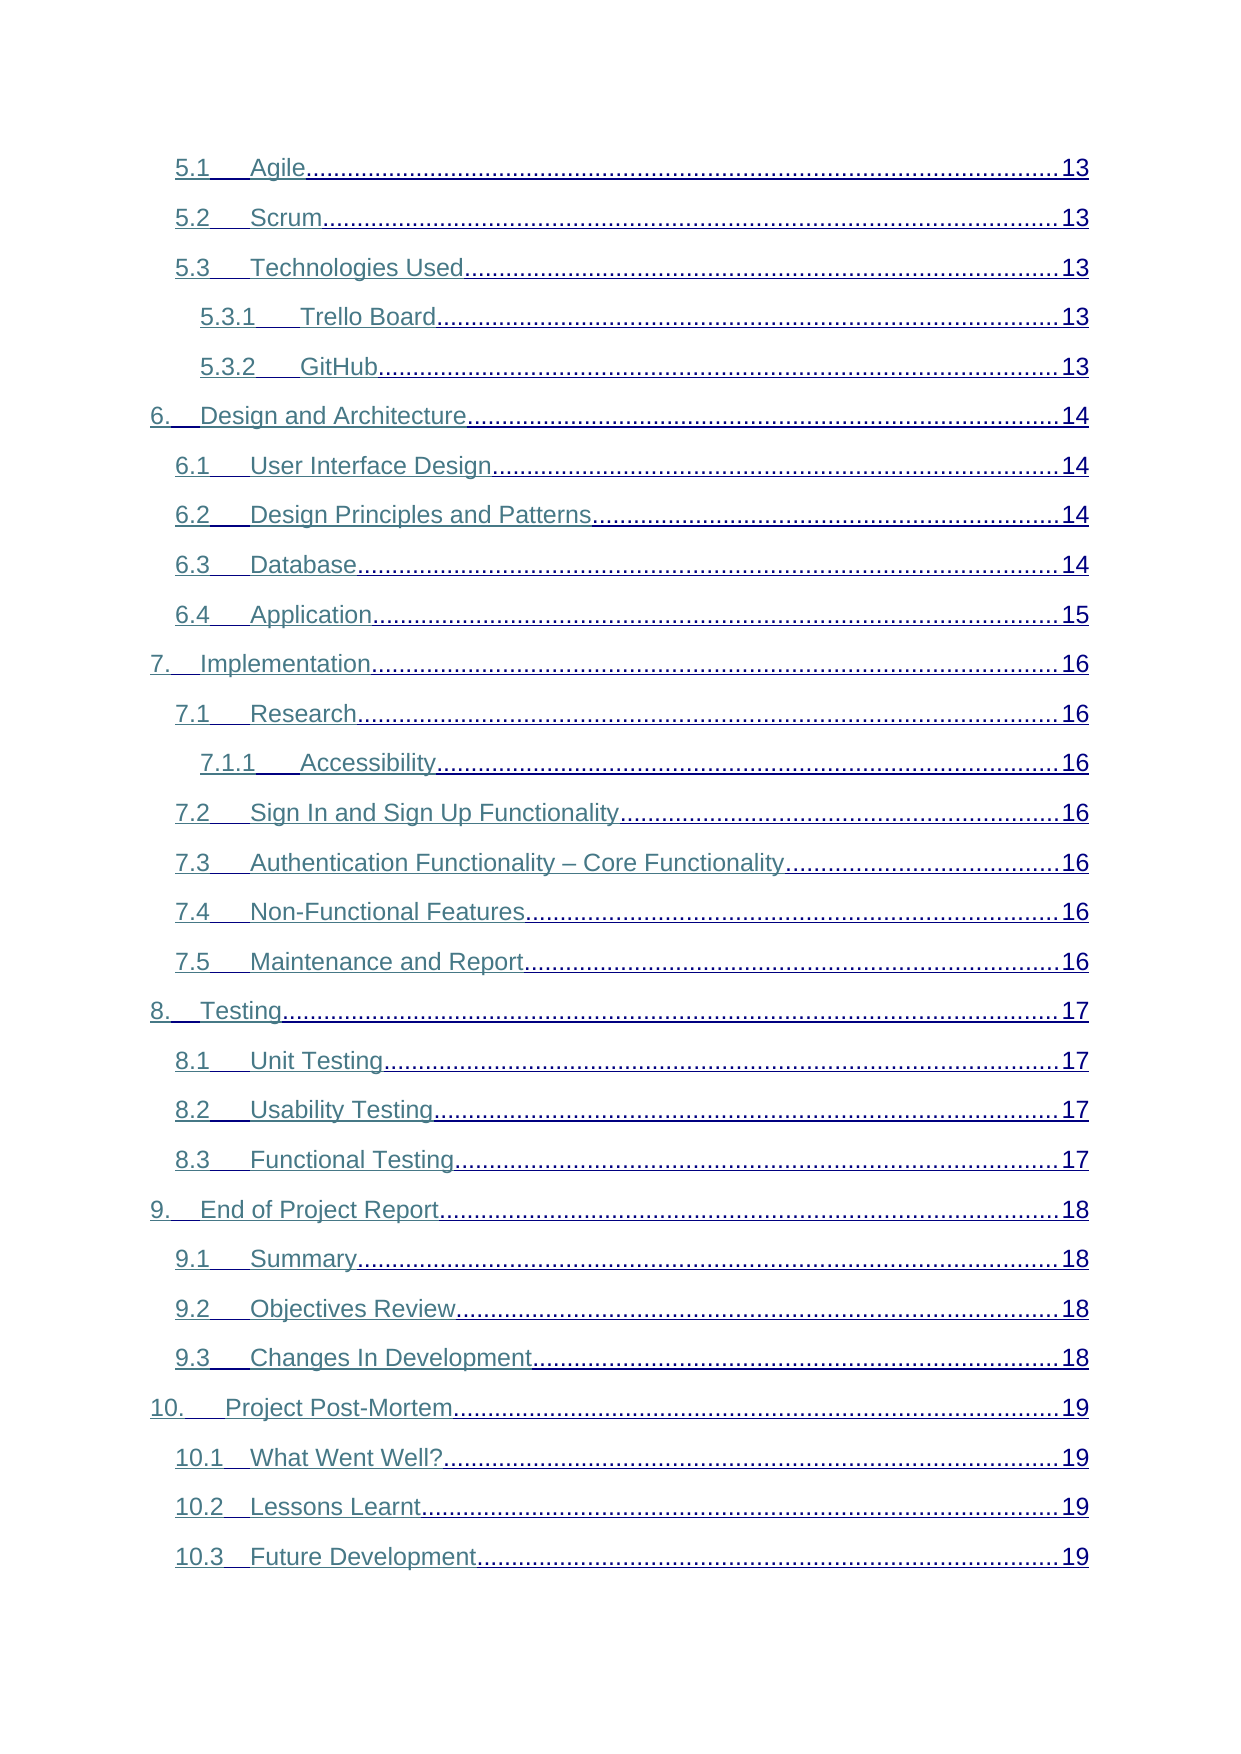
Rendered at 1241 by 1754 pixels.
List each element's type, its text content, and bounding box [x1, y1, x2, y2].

text 6.1 User Interface Design 14 [175, 447, 1090, 482]
text 7.1 Research 16 [175, 695, 1090, 729]
text 7.5 Maintenance and Report 16 [175, 943, 1090, 977]
text 6.3 Database 14 [175, 547, 1090, 581]
text 9.2 Objectives Review 18 [175, 1290, 1090, 1324]
text 9.3 Changes In Development 18 [175, 1340, 1090, 1374]
text 9. End of Project Report 18 [150, 1191, 1090, 1225]
text 7.3 Authentication Functionality – Core Functionality 16 [175, 844, 1090, 878]
text 10.2 Lessons Learnt 19 [175, 1489, 1090, 1523]
text 7.2 Sign In and Sign Up Functionality 16 [175, 794, 1090, 829]
text 9.1 Summary 18 [175, 1241, 1090, 1275]
text 5.3 Technologies Used 13 [175, 249, 1090, 283]
text 8.3 Functional Testing 17 [175, 1142, 1090, 1176]
text 6.4 Application 15 [175, 596, 1090, 630]
text 10.1 What Went Well? 19 [175, 1439, 1090, 1473]
text 6.2 Design Principles and Patterns 14 [175, 497, 1090, 531]
text 5.2 Scrum 13 [175, 199, 1090, 234]
text 8.1 Unit Testing 17 [175, 1042, 1090, 1077]
text 10. Project Post-Mortem 19 [150, 1389, 1090, 1424]
text 5.1 Agile 13 [175, 150, 1090, 184]
text 5.3.1 Trello Board 13 [200, 299, 1090, 333]
text 7.1.1 Accessibility 16 [200, 745, 1090, 779]
text 8.2 Usability Testing 17 [175, 1092, 1090, 1126]
text 7.4 Non-Functional Features 16 [175, 894, 1090, 928]
text 8. Testing 17 [150, 993, 1090, 1027]
text 10.3 Future Development 19 [175, 1538, 1090, 1572]
text 6. Design and Architecture 14 [150, 398, 1090, 432]
text 5.3.2 GitHub 13 [200, 348, 1090, 382]
text 7. Implementation 16 [150, 646, 1090, 680]
